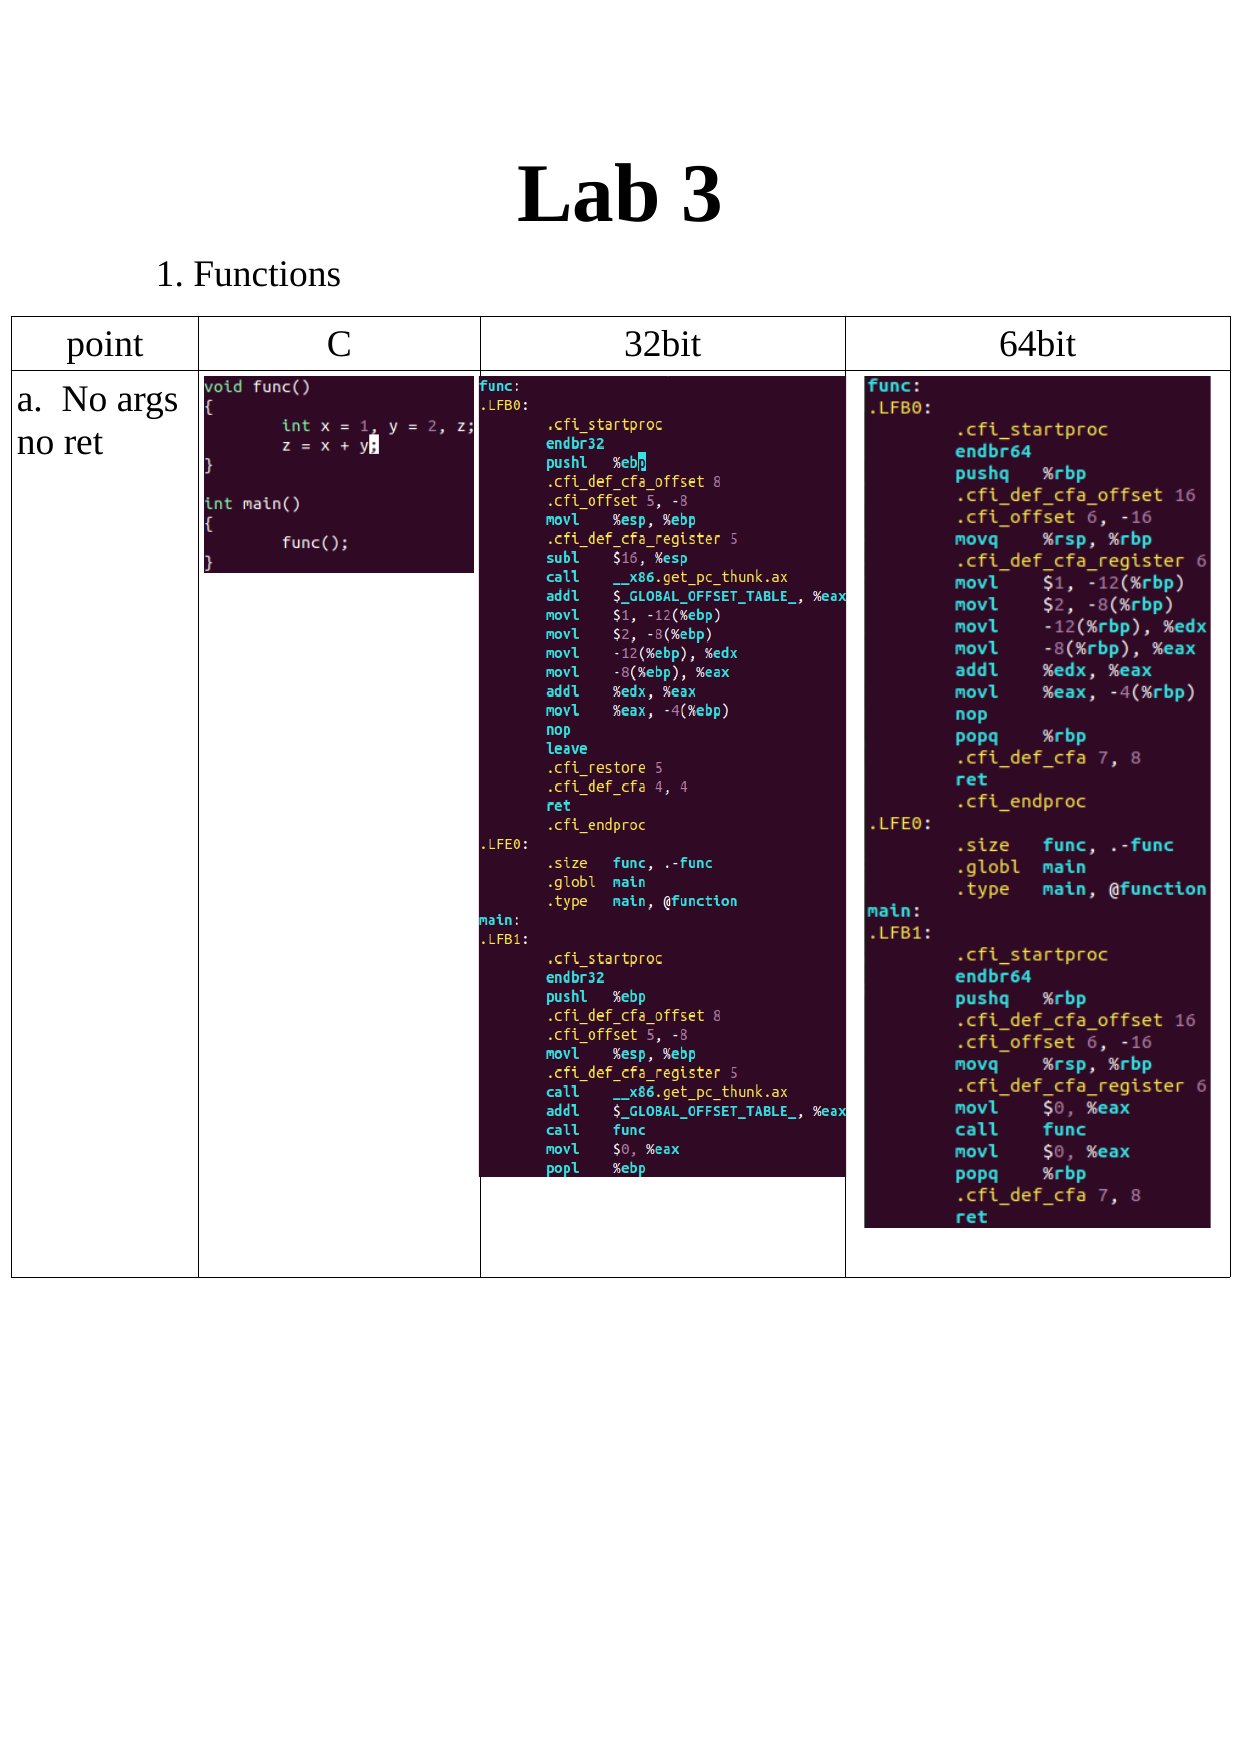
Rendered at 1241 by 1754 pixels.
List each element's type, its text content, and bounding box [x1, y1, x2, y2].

table_header 32bit [481, 317, 845, 370]
table_cell [481, 371, 845, 376]
table_cell [481, 1177, 845, 1277]
table_cell a. No args no ret [12, 371, 198, 1277]
picture [864, 376, 1211, 1228]
subtitle Lab 3 [118, 143, 1122, 239]
table_cell [846, 371, 1230, 1277]
list Functions [156, 251, 1122, 294]
table_header point [12, 317, 198, 370]
table_header C [199, 317, 480, 370]
table_header 64bit [846, 317, 1230, 370]
picture [478, 376, 847, 1177]
picture [204, 376, 474, 573]
table_cell [199, 371, 480, 1277]
